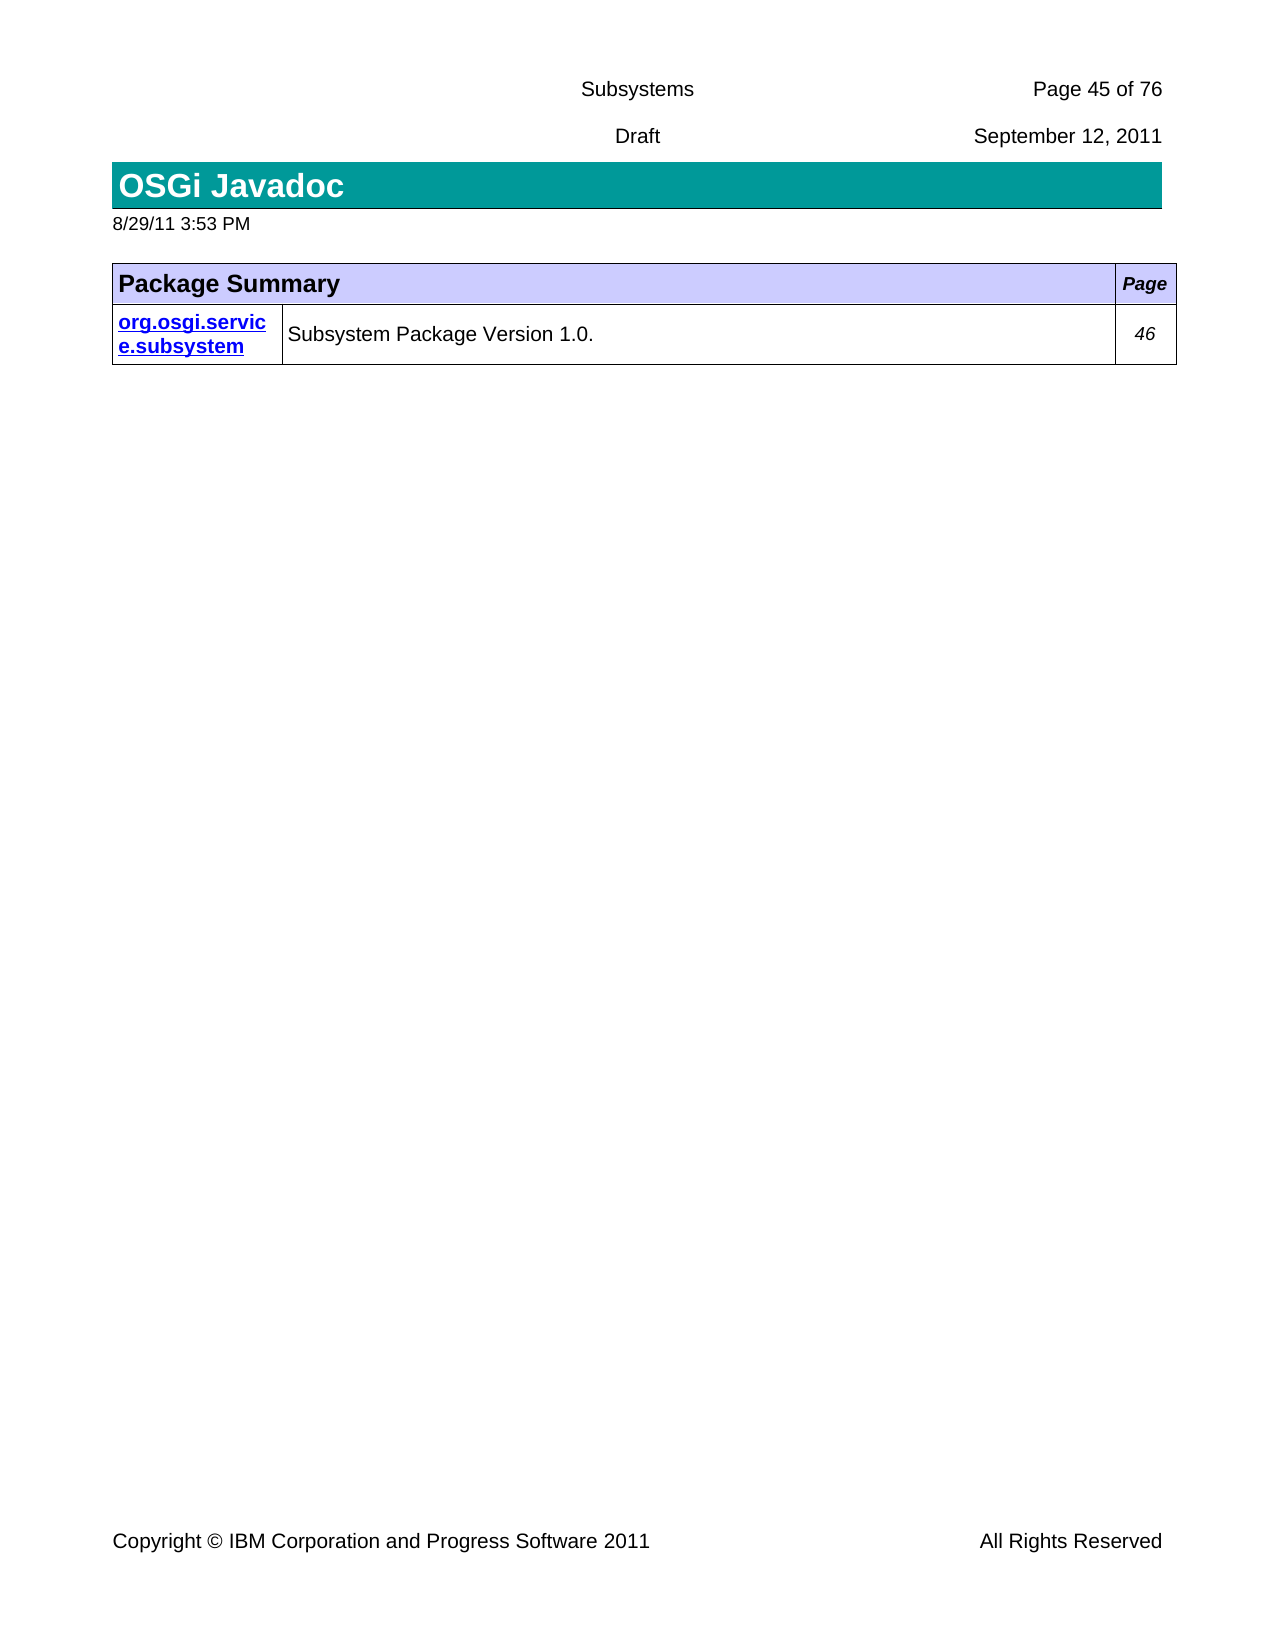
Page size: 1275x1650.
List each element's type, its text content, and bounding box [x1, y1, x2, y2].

text 8/29/11 3:53 PM [112, 213, 1162, 234]
table_header Page [1116, 264, 1176, 303]
subtitle OSGi Javadoc [112, 162, 1162, 209]
table_cell Subsystem Package Version 1.0. [283, 305, 1115, 364]
table_cell 46 [1116, 305, 1176, 364]
table_header Package Summary [113, 264, 1115, 303]
table_cell org.osgi.service.subsystem [113, 305, 282, 364]
